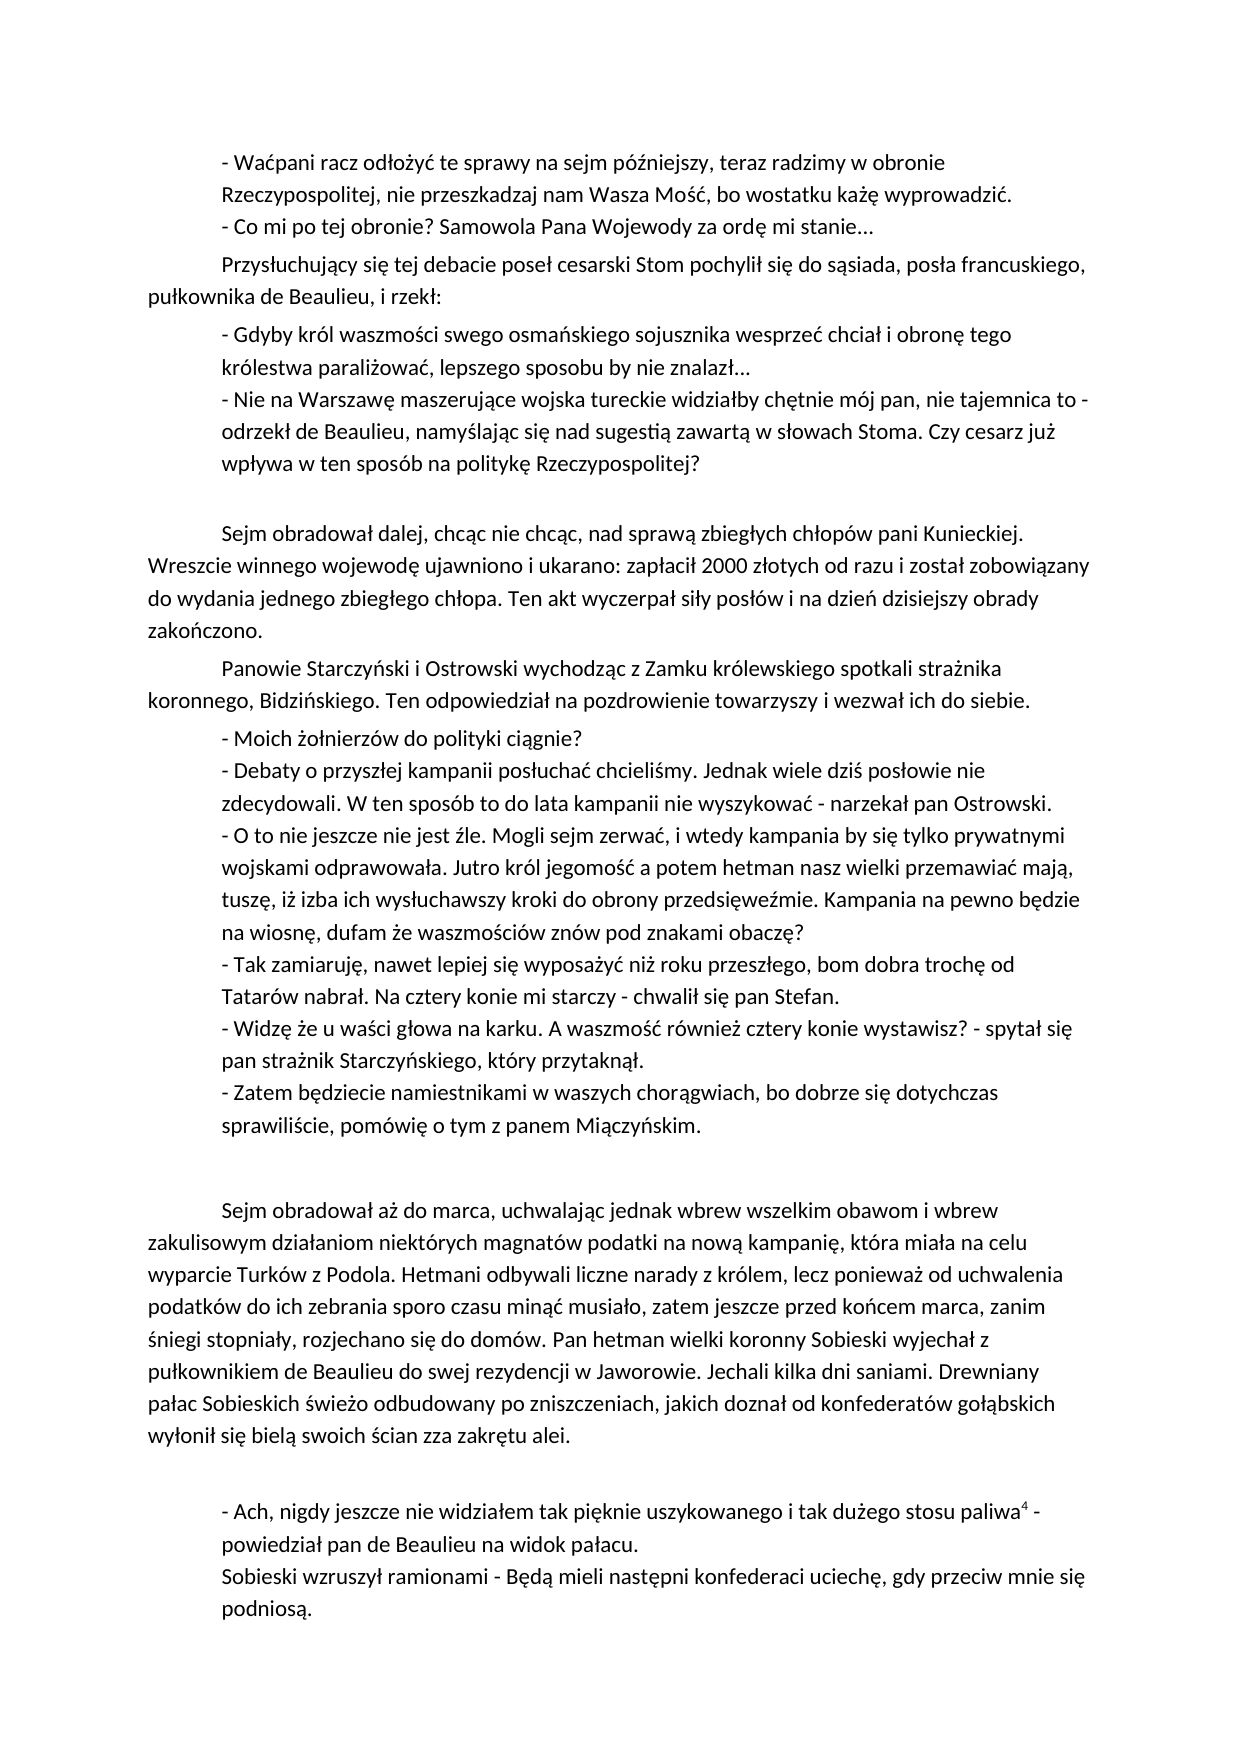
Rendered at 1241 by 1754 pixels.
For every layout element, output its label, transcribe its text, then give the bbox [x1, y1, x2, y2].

text - Co mi po tej obronie? Samowola Pana Wojewody za ordę mi stanie... [221, 212, 1093, 240]
text - Debaty o przyszłej kampanii posłuchać chcieliśmy. Jednak wiele dziś posłowie nie zdecydowali. W ten sposób to do lata kampanii nie wyszykować - narzekał pan Ostrowski. [221, 757, 1093, 817]
text - Ach, nigdy jeszcze nie widziałem tak pięknie uszykowanego i tak dużego stosu paliwa - powiedział pan de Beaulieu na widok pałacu. [221, 1497, 1093, 1558]
text - Tak zamiaruję, nawet lepiej się wyposażyć niż roku przeszłego, bom dobra trochę od Tatarów nabrał. Na cztery konie mi starczy - chwalił się pan Stefan. [221, 950, 1093, 1010]
text Sejm obradował aż do marca, uchwalając jednak wbrew wszelkim obawom i wbrew zakulisowym działaniom niektórych magnatów podatki na nową kampanię, która miała na celu wyparcie Turków z Podola. Hetmani odbywali liczne narady z królem, lecz ponieważ od uchwalenia podatków do ich zebrania sporo czasu minąć musiało, zatem jeszcze przed końcem marca, zanim śniegi stopniały, rozjechano się do domów. Pan hetman wielki koronny Sobieski wyjechał z pułkownikiem de Beaulieu do swej rezydencji w Jaworowie. Jechali kilka dni saniami. Drewniany pałac Sobieskich świeżo odbudowany po zniszczeniach, jakich doznał od konfederatów gołąbskich wyłonił się bielą swoich ścian zza zakrętu alei. [148, 1196, 1093, 1449]
text - Waćpani racz odłożyć te sprawy na sejm późniejszy, teraz radzimy w obronie Rzeczypospolitej, nie przeszkadzaj nam Wasza Mość, bo wostatku każę wyprowadzić. [221, 148, 1093, 208]
text - Gdyby król waszmości swego osmańskiego sojusznika wesprzeć chciał i obronę tego królestwa paraliżować, lepszego sposobu by nie znalazł... [221, 320, 1093, 381]
text Przysłuchujący się tej debacie poseł cesarski Stom pochylił się do sąsiada, posła francuskiego, pułkownika de Beaulieu, i rzekł: [148, 250, 1093, 310]
text - Moich żołnierzów do polityki ciągnie? [221, 724, 1093, 752]
text - Zatem będziecie namiestnikami w waszych chorągwiach, bo dobrze się dotychczas sprawiliście, pomówię o tym z panem Miączyńskim. [221, 1078, 1093, 1139]
text Sobieski wzruszył ramionami - Będą mieli następni konfederaci uciechę, gdy przeciw mnie się podniosą. [221, 1562, 1093, 1622]
text - Widzę że u waści głowa na karku. A waszmość również cztery konie wystawisz? - spytał się pan strażnik Starczyńskiego, który przytaknął. [221, 1014, 1093, 1074]
text Sejm obradował dalej, chcąc nie chcąc, nad sprawą zbiegłych chłopów pani Kunieckiej. Wreszcie winnego wojewodę ujawniono i ukarano: zapłacił 2000 złotych od razu i został zobowiązany do wydania jednego zbiegłego chłopa. Ten akt wyczerpał siły posłów i na dzień dzisiejszy obrady zakończono. [148, 519, 1093, 644]
text - Nie na Warszawę maszerujące wojska tureckie widziałby chętnie mój pan, nie tajemnica to - odrzekł de Beaulieu, namyślając się nad sugestią zawartą w słowach Stoma. Czy cesarz już wpływa w ten sposób na politykę Rzeczypospolitej? [221, 385, 1093, 477]
text Panowie Starczyński i Ostrowski wychodząc z Zamku królewskiego spotkali strażnika koronnego, Bidzińskiego. Ten odpowiedział na pozdrowienie towarzyszy i wezwał ich do siebie. [148, 654, 1093, 714]
text - O to nie jeszcze nie jest źle. Mogli sejm zerwać, i wtedy kampania by się tylko prywatnymi wojskami odprawowała. Jutro król jegomość a potem hetman nasz wielki przemawiać mają, tuszę, iż izba ich wysłuchawszy kroki do obrony przedsięweźmie. Kampania na pewno będzie na wiosnę, dufam że waszmościów znów pod znakami obaczę? [221, 821, 1093, 946]
